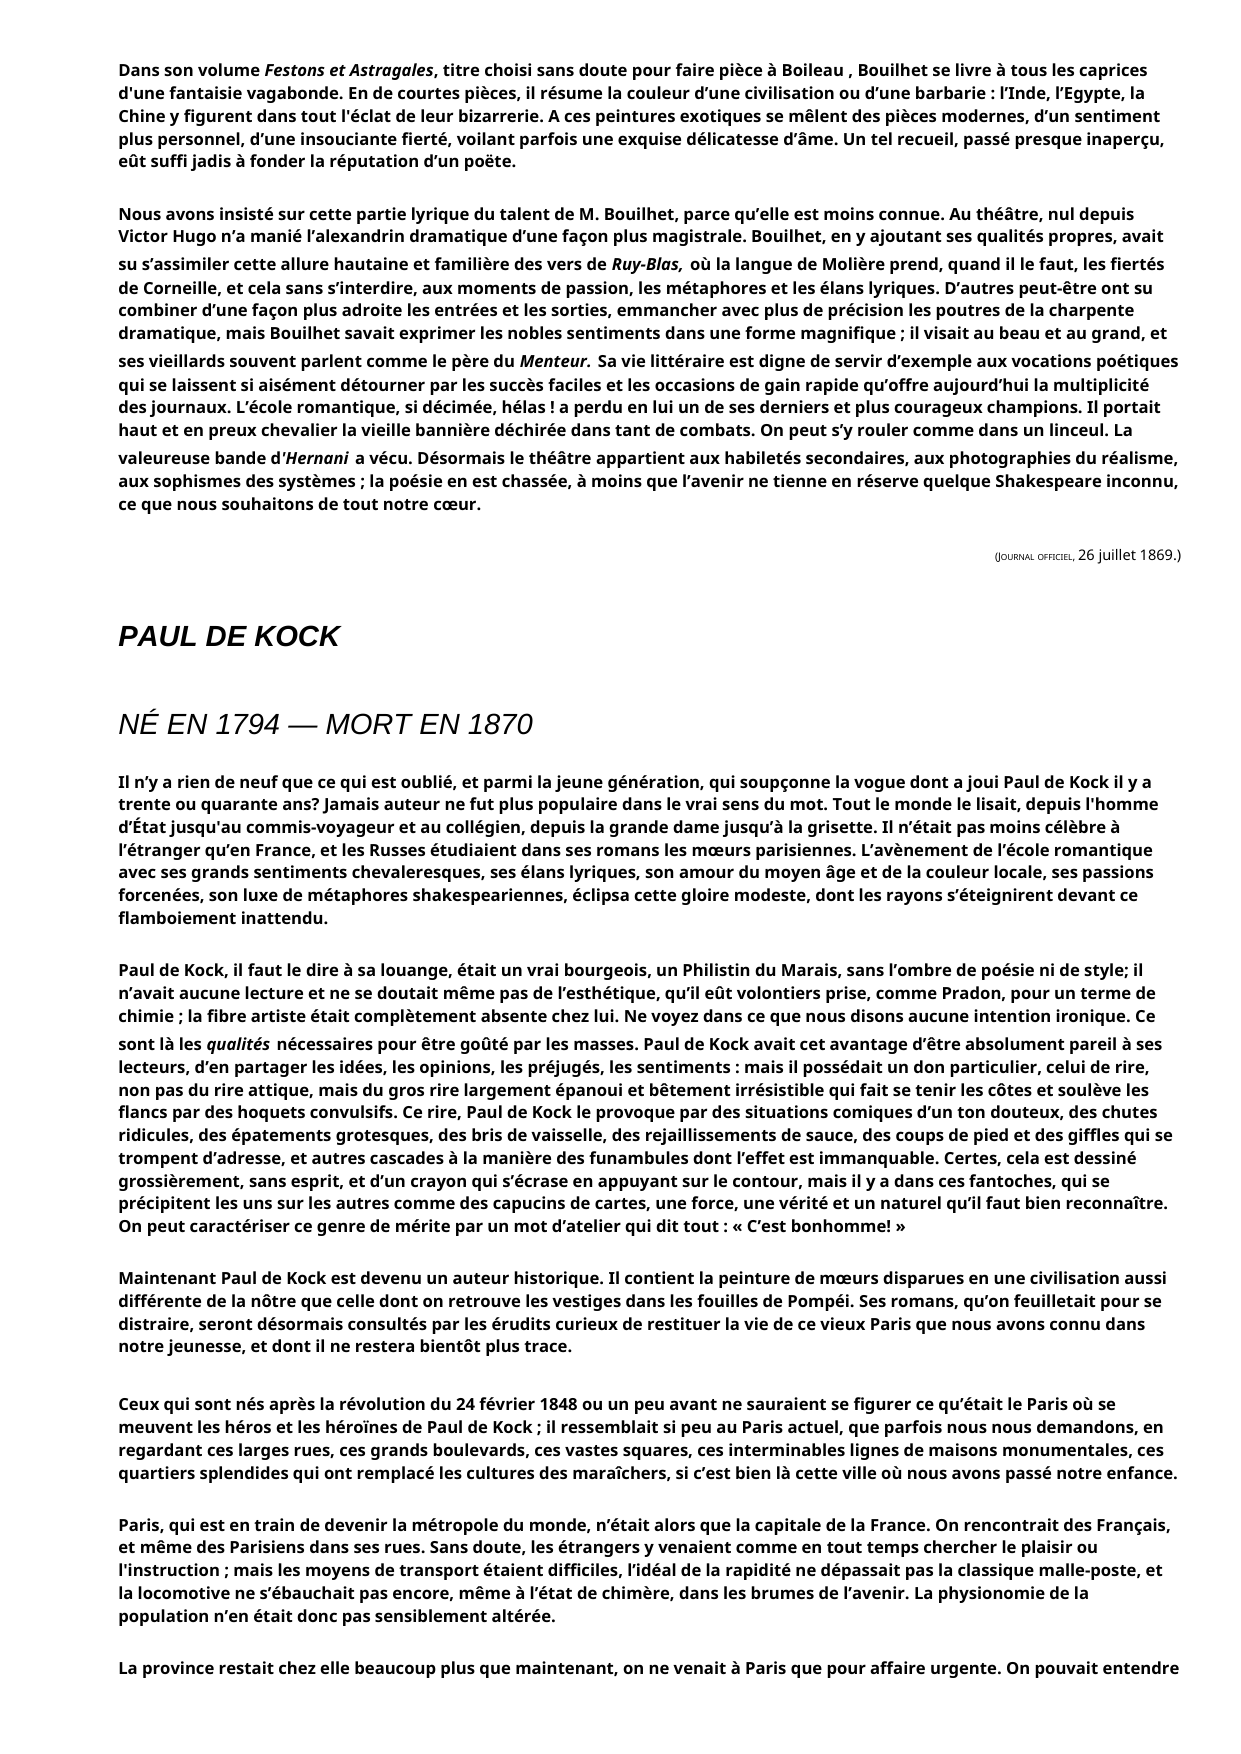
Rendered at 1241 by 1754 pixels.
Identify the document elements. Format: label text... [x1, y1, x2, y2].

text Paris, qui est en train de devenir la métropole du monde, n’était alors que la capitale de la France. On rencontrait des Français, et même des Parisiens dans ses rues. Sans doute, les étrangers y venaient comme en tout temps chercher le plaisir ou l'instruction ; mais les moyens de transport étaient difficiles, l’idéal de la rapidité ne dépassait pas la classique malle-poste, et la locomotive ne s’ébauchait pas encore, même à l’état de chimère, dans les brumes de l’avenir. La physionomie de la population n’en était donc pas sensiblement altérée. [118, 1513, 1181, 1627]
subtitle PAUL DE KOCK [118, 619, 1181, 653]
text Maintenant Paul de Kock est devenu un auteur historique. Il contient la peinture de mœurs disparues en une civilisation aussi différente de la nôtre que celle dont on retrouve les vestiges dans les fouilles de Pompéi. Ses romans, qu’on feuilletait pour se distraire, seront désormais consultés par les érudits curieux de restituer la vie de ce vieux Paris que nous avons connu dans notre jeunesse, et dont il ne restera bientôt plus trace. [118, 1267, 1181, 1358]
text Dans son volume Festons et Astragales, titre choisi sans doute pour faire pièce à Boileau , Bouilhet se livre à tous les caprices d'une fantaisie vagabonde. En de courtes pièces, il résume la couleur d’une civilisation ou d’une barbarie : l’Inde, l’Egypte, la Chine y figurent dans tout l'éclat de leur bizarrerie. A ces peintures exotiques se mêlent des pièces modernes, d’un sentiment plus personnel, d’une insouciante fierté, voilant parfois une exquise délicatesse d’âme. Un tel recueil, passé presque inaperçu, eût suffi jadis à fonder la réputation d’un poëte. [118, 59, 1181, 173]
text La province restait chez elle beaucoup plus que maintenant, on ne venait à Paris que pour affaire urgente. On pouvait entendre [118, 1656, 1181, 1679]
subtitle NÉ EN 1794 — MORT EN 1870 [118, 707, 1181, 741]
text Paul de Kock, il faut le dire à sa louange, était un vrai bourgeois, un Philistin du Marais, sans l’ombre de poésie ni de style; il n’avait aucune lecture et ne se doutait même pas de l’esthétique, qu’il eût volontiers prise, comme Pradon, pour un terme de chimie ; la fibre artiste était complètement absente chez lui. Ne voyez dans ce que nous disons aucune intention ironique. Ce sont là les qualités nécessaires pour être goûté par les masses. Paul de Kock avait cet avantage d’être absolument pareil à ses lecteurs, d’en partager les idées, les opinions, les préjugés, les sentiments : mais il possédait un don particulier, celui de rire, non pas du rire attique, mais du gros rire largement épanoui et bêtement irrésistible qui fait se tenir les côtes et soulève les flancs par des hoquets convulsifs. Ce rire, Paul de Kock le provoque par des situations comiques d’un ton douteux, des chutes ridicules, des épatements grotesques, des bris de vaisselle, des rejaillissements de sauce, des coups de pied et des giffles qui se trompent d’adresse, et autres cascades à la manière des funambules dont l’effet est immanquable. Certes, cela est dessiné grossièrement, sans esprit, et d’un crayon qui s’écrase en appuyant sur le contour, mais il y a dans ces fantoches, qui se précipitent les uns sur les autres comme des capucins de cartes, une force, une vérité et un naturel qu’il faut bien reconnaître. On peut caractériser ce genre de mérite par un mot d’atelier qui dit tout : « C’est bonhomme! » [118, 959, 1181, 1237]
text Nous avons insisté sur cette partie lyrique du talent de M. Bouilhet, parce qu’elle est moins connue. Au théâtre, nul depuis Victor Hugo n’a manié l’alexandrin dramatique d’une façon plus magistrale. Bouilhet, en y ajoutant ses qualités propres, avait su s’assimiler cette allure hautaine et familière des vers de Ruy-Blas, où la langue de Molière prend, quand il le faut, les fiertés de Corneille, et cela sans s’interdire, aux moments de passion, les métaphores et les élans lyriques. D’autres peut-être ont su combiner d’une façon plus adroite les entrées et les sorties, emmancher avec plus de précision les poutres de la charpente dramatique, mais Bouilhet savait exprimer les nobles sentiments dans une forme magnifique ; il visait au beau et au grand, et ses vieillards souvent parlent comme le père du Menteur. Sa vie littéraire est digne de servir d’exemple aux vocations poétiques qui se laissent si aisément détourner par les succès faciles et les occasions de gain rapide qu’offre aujourd’hui la multiplicité des journaux. L’école romantique, si décimée, hélas ! a perdu en lui un de ses derniers et plus courageux champions. Il portait haut et en preux chevalier la vieille bannière déchirée dans tant de combats. On peut s’y rouler comme dans un linceul. La valeureuse bande d'Hernani a vécu. Désormais le théâtre appartient aux habiletés secondaires, aux photographies du réalisme, aux sophismes des systèmes ; la poésie en est chassée, à moins que l’avenir ne tienne en réserve quelque Shakespeare inconnu, ce que nous souhaitons de tout notre cœur. [118, 202, 1181, 515]
text (Journal officiel, 26 juillet 1869.) [118, 545, 1181, 565]
text Il n’y a rien de neuf que ce qui est oublié, et parmi la jeune génération, qui soupçonne la vogue dont a joui Paul de Kock il y a trente ou quarante ans? Jamais auteur ne fut plus populaire dans le vrai sens du mot. Tout le monde le lisait, depuis l'homme d’État jusqu'au commis-voyageur et au collégien, depuis la grande dame jusqu’à la grisette. Il n’était pas moins célèbre à l’étranger qu’en France, et les Russes étudiaient dans ses romans les mœurs parisiennes. L’avènement de l’école romantique avec ses grands sentiments chevaleresques, ses élans lyriques, son amour du moyen âge et de la couleur locale, ses passions forcenées, son luxe de métaphores shakespeariennes, éclipsa cette gloire modeste, dont les rayons s’éteignirent devant ce flamboiement inattendu. [118, 770, 1181, 929]
text Ceux qui sont nés après la révolution du 24 février 1848 ou un peu avant ne sauraient se figurer ce qu’était le Paris où se meuvent les héros et les héroïnes de Paul de Kock ; il ressemblait si peu au Paris actuel, que parfois nous nous demandons, en regardant ces larges rues, ces grands boulevards, ces vastes squares, ces interminables lignes de maisons monumentales, ces quartiers splendides qui ont remplacé les cultures des maraîchers, si c’est bien là cette ville où nous avons passé notre enfance. [118, 1387, 1181, 1484]
